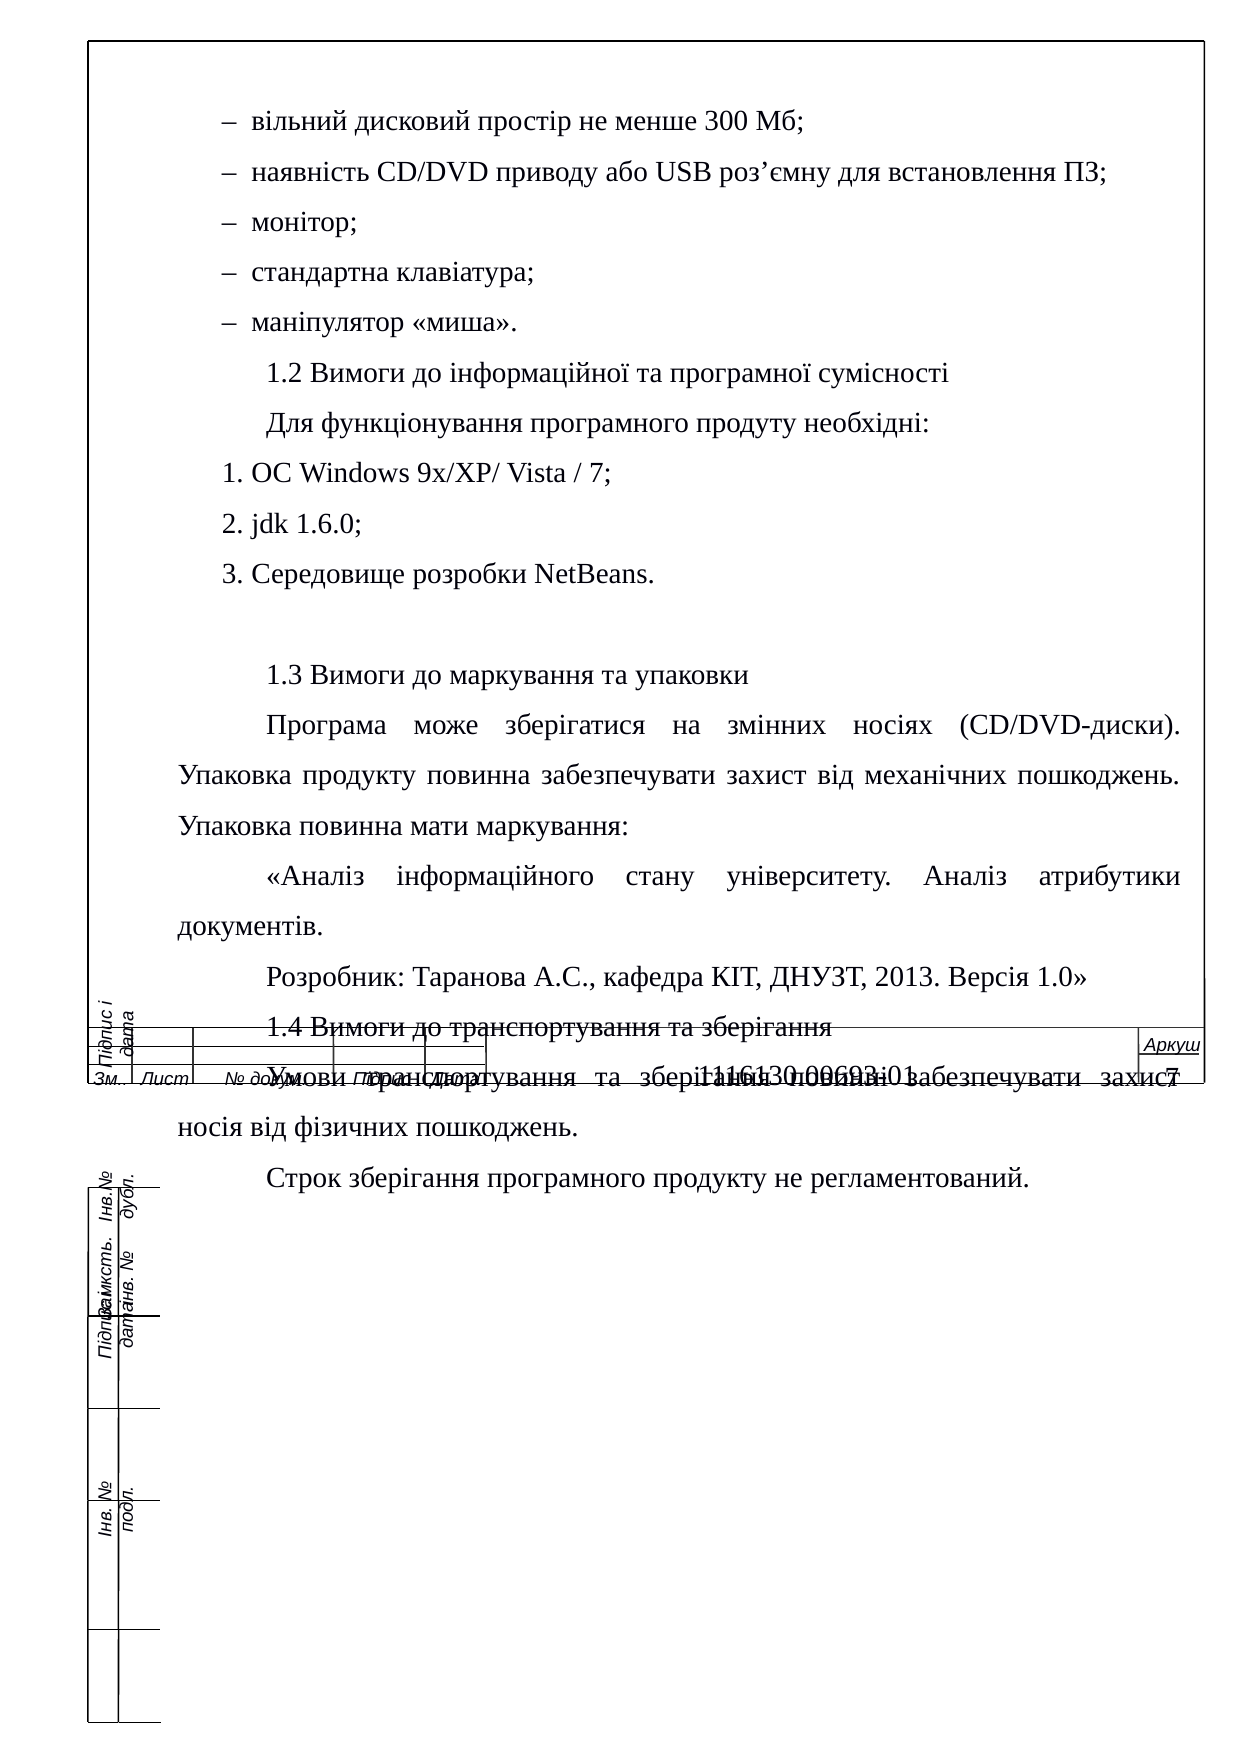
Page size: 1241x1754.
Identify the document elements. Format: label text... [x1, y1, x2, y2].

list Середовище розробки NetBeans. [222, 556, 1181, 590]
text Програма може зберігатися на змінних носіях (CD/DVD-диски). Упаковка продукту повинна забезпечувати захист від механічних пошкоджень. Упаковка повинна мати маркування: [177, 707, 1181, 841]
text «Аналіз інформаційного стану університету. Аналіз атрибутики документів. [177, 858, 1181, 942]
text Строк зберігання програмного продукту не регламентований. [177, 1160, 1181, 1193]
subtitle Вимоги до транспортування та зберігання [177, 1009, 1181, 1042]
text Для функціонування програмного продуту необхідні: [177, 405, 1181, 439]
text Умови транспортування та зберігання повинні забезпечувати захист носія від фізичних пошкоджень. [177, 1059, 1181, 1143]
list вільний дисковий простір не менше 300 Мб; [222, 103, 1181, 137]
list монітор; [222, 204, 1181, 237]
list наявність CD/DVD приводу або USB роз’ємну для встановлення ПЗ; [222, 154, 1181, 187]
subtitle Вимоги до маркування та упаковки [177, 657, 1181, 690]
subtitle Вимоги до інформаційної та програмної сумісності [177, 355, 1181, 388]
list ОС Windows 9x/XP/ Vista / 7; [222, 456, 1181, 489]
text Розробник: Таранова А.С., кафедра КІТ, ДНУЗТ, 2013. Версія 1.0» [177, 959, 1181, 992]
list jdk 1.6.0; [222, 506, 1181, 539]
list стандартна клавіатура; [222, 254, 1181, 288]
list маніпулятор «миша». [222, 304, 1181, 338]
